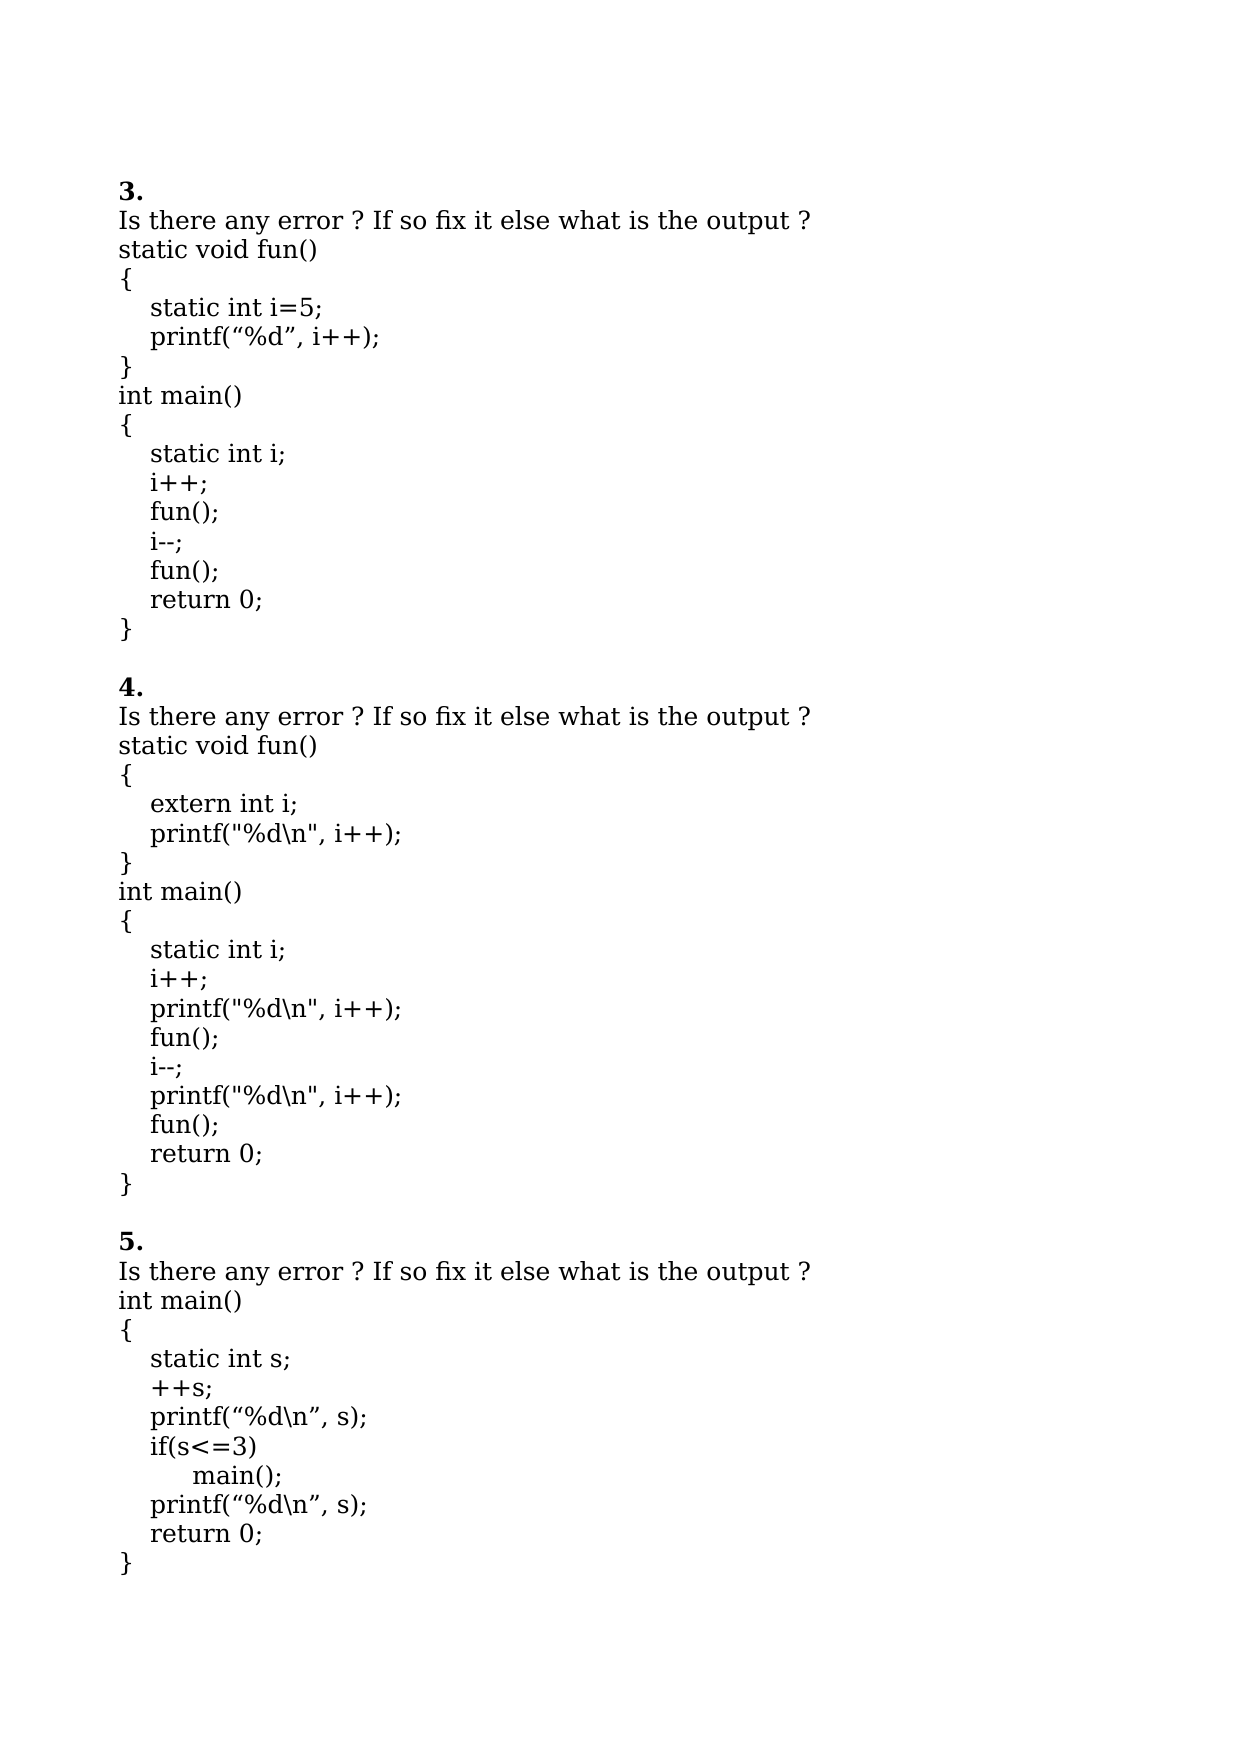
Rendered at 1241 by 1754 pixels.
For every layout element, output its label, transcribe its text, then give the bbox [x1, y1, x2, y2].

text { [118, 410, 1122, 439]
text { [118, 1315, 1122, 1344]
text } [118, 1169, 1122, 1198]
text printf("%d\n", i++); [118, 994, 1122, 1023]
text return 0; [118, 1519, 1122, 1548]
text Is there any error ? If so fix it else what is the output ? [118, 1257, 1122, 1286]
text 5. [118, 1227, 1122, 1257]
text { [118, 906, 1122, 935]
text printf(“%d\n”, s); [118, 1402, 1122, 1432]
text fun(); [118, 556, 1122, 585]
text i++; [118, 468, 1122, 497]
text return 0; [118, 585, 1122, 614]
text i--; [118, 1052, 1122, 1081]
text int main() [118, 877, 1122, 906]
text extern int i; [118, 789, 1122, 819]
text static void fun() [118, 235, 1122, 264]
text Is there any error ? If so fix it else what is the output ? [118, 702, 1122, 731]
text i--; [118, 527, 1122, 556]
text printf("%d\n", i++); [118, 1081, 1122, 1110]
text } [118, 352, 1122, 381]
text static int i=5; [118, 293, 1122, 322]
text printf(“%d”, i++); [118, 322, 1122, 352]
text if(s<=3) [118, 1432, 1122, 1461]
text static int s; [118, 1344, 1122, 1373]
text fun(); [118, 1110, 1122, 1139]
text static int i; [118, 935, 1122, 964]
text fun(); [118, 1023, 1122, 1052]
text main(); [118, 1461, 1122, 1490]
text 4. [118, 673, 1122, 702]
text } [118, 614, 1122, 643]
text { [118, 264, 1122, 293]
text Is there any error ? If so fix it else what is the output ? [118, 206, 1122, 235]
text int main() [118, 1286, 1122, 1315]
text { [118, 760, 1122, 789]
text printf(“%d\n”, s); [118, 1490, 1122, 1519]
text i++; [118, 964, 1122, 994]
text ++s; [118, 1373, 1122, 1402]
text static int i; [118, 439, 1122, 468]
text fun(); [118, 497, 1122, 527]
text static void fun() [118, 731, 1122, 760]
text } [118, 848, 1122, 877]
text } [118, 1548, 1122, 1577]
text return 0; [118, 1139, 1122, 1169]
text int main() [118, 381, 1122, 410]
text printf("%d\n", i++); [118, 819, 1122, 848]
text 3. [118, 176, 1122, 206]
